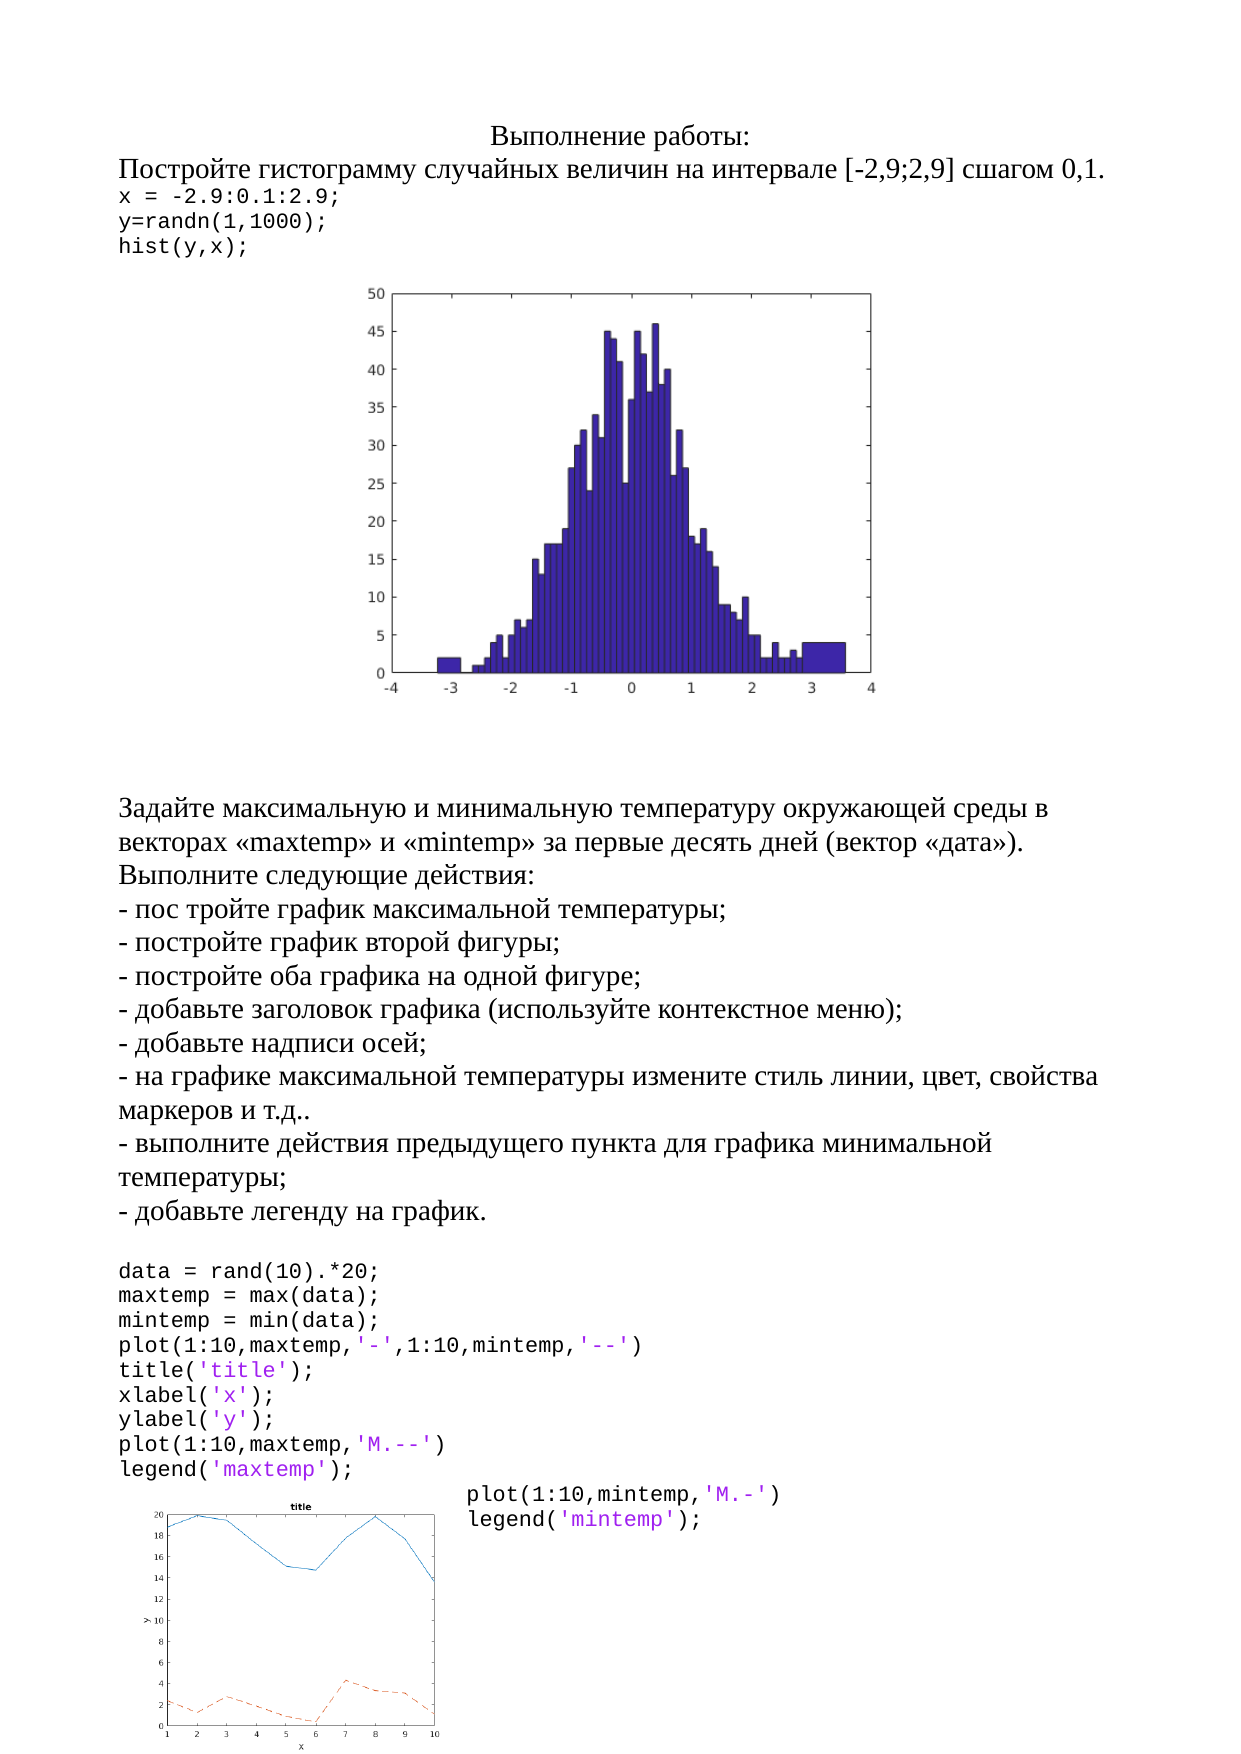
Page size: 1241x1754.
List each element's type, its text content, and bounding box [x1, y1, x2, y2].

text mintemp = min(data); [118, 1309, 1122, 1334]
text - добавьте заголовок графика (используйте контекстное меню); [118, 991, 1122, 1025]
text Постройте гистограмму случайных величин на интервале [-2,9;2,9] cшагом 0,1. [118, 152, 1122, 185]
text legend('maxtemp'); [118, 1458, 1122, 1483]
text - постройте график второй фигуры; [118, 924, 1122, 958]
picture [122, 1495, 467, 1754]
text x = -2.9:0.1:2.9; [118, 185, 1122, 210]
text maxtemp = max(data); [118, 1284, 1122, 1309]
text plot(1:10,maxtemp,'-',1:10,mintemp,'--') [118, 1334, 1122, 1359]
picture [311, 259, 930, 724]
text - на графике максимальной температуры измените стиль линии, цвет, свойства маркеров и т.д.. [118, 1058, 1122, 1126]
text plot(1:10,mintemp,'M.-') [118, 1483, 1122, 1508]
text - выполните действия предыдущего пункта для графика минимальной температуры; [118, 1126, 1122, 1193]
text y=randn(1,1000); [118, 210, 1122, 235]
text - пос тройте график максимальной температуры; [118, 891, 1122, 924]
text data = rand(10).*20; [118, 1260, 1122, 1284]
text hist(y,x); [118, 235, 1122, 259]
text - добавьте надписи осей; [118, 1025, 1122, 1058]
text Выполнение работы: [118, 118, 1122, 152]
text - добавьте легенду на график. [118, 1193, 1122, 1226]
text Задайте максимальную и минимальную температуру окружающей среды в векторах «maxtemp» и «mintemp» за первые десять дней (вектор «дата»). Выполните следующие действия: [118, 790, 1122, 891]
text plot(1:10,maxtemp,'M.--') [118, 1433, 1122, 1458]
text legend('mintemp'); [467, 1508, 1122, 1532]
text - постройте оба графика на одной фигуре; [118, 958, 1122, 991]
text title('title'); [118, 1359, 1122, 1384]
text ylabel('y'); [118, 1408, 1122, 1433]
text xlabel('x'); [118, 1384, 1122, 1408]
